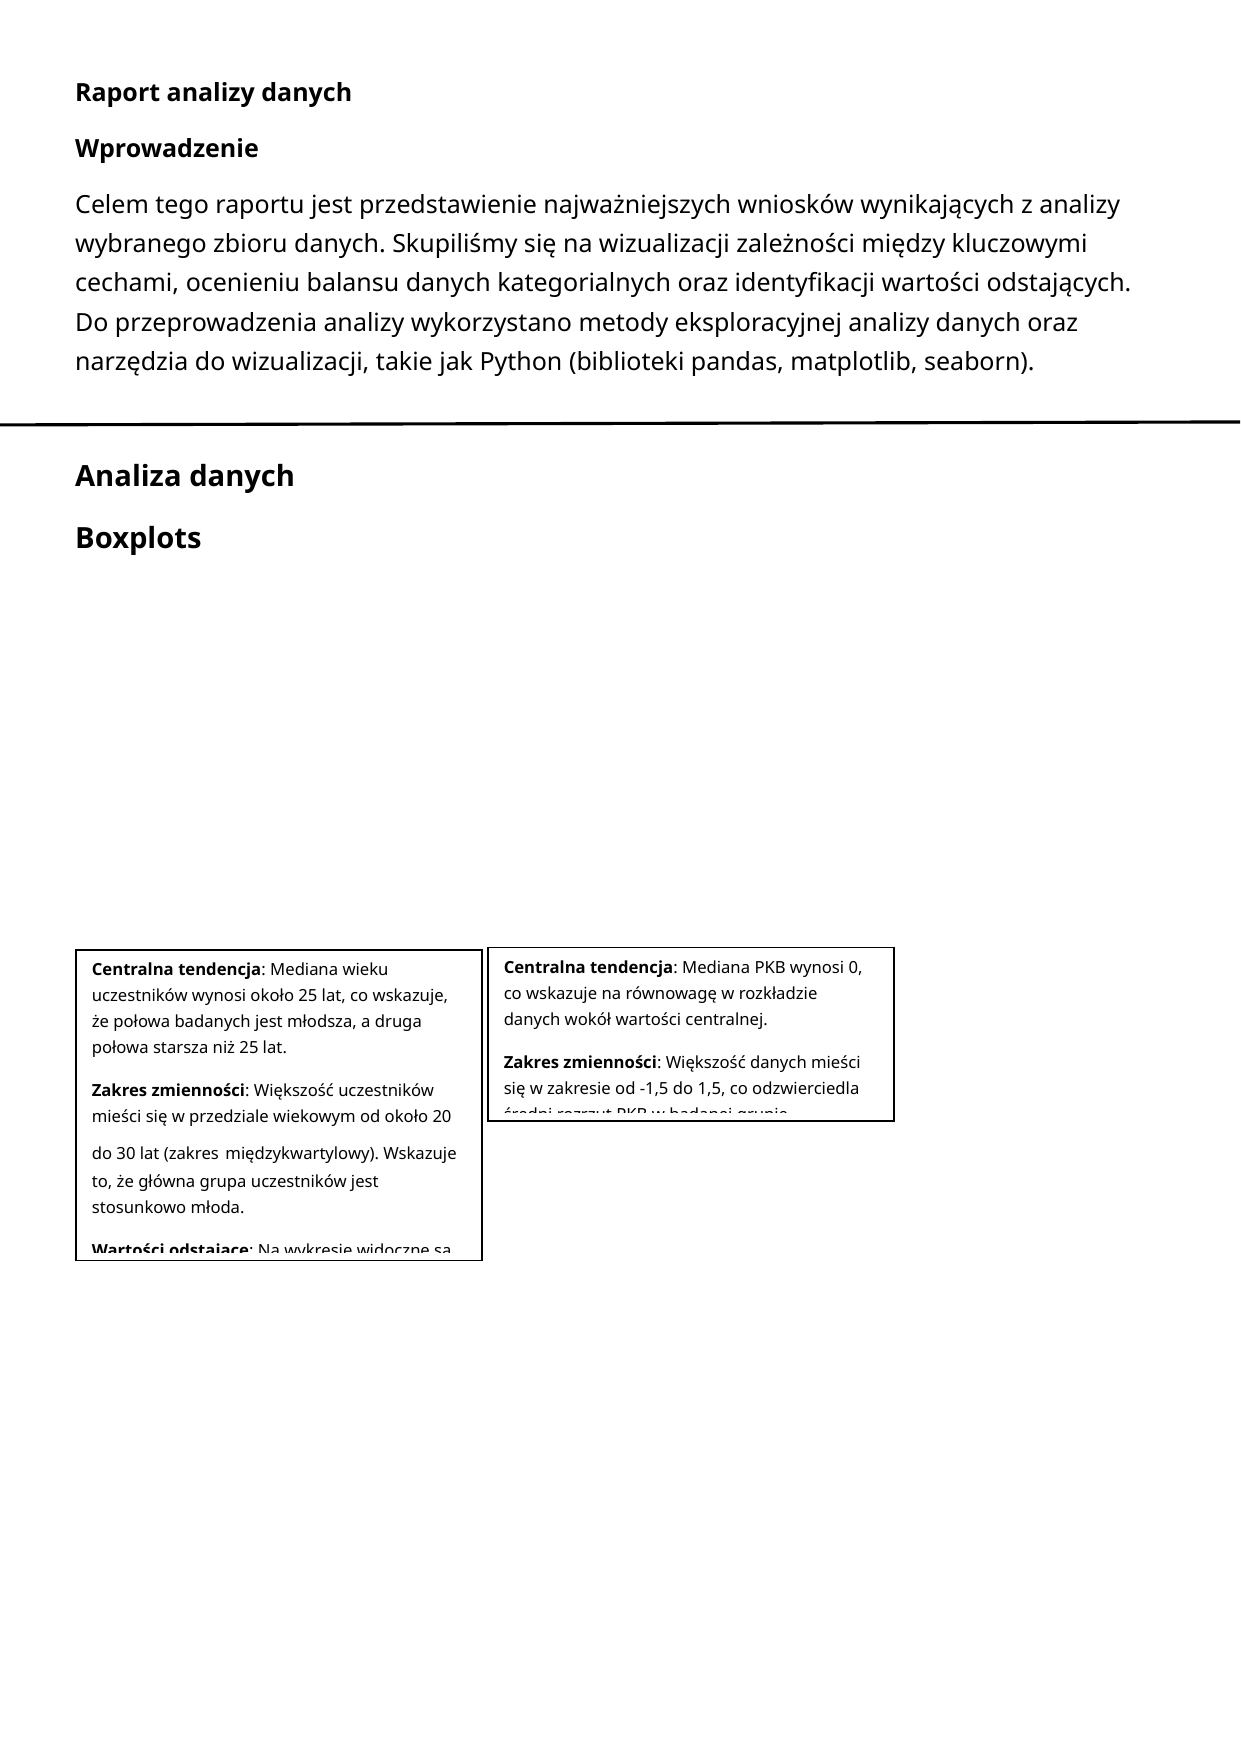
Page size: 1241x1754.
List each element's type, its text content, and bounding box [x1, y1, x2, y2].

text Analiza danych [75, 455, 1165, 495]
text Centralna tendencja: Mediana wieku uczestników wynosi około 25 lat, co wskazuje, że połowa badanych jest młodsza, a druga połowa starsza niż 25 lat. [92, 958, 466, 1059]
text Boxplots [75, 517, 1165, 557]
text Centralna tendencja: Mediana PKB wynosi 0, co wskazuje na równowagę w rozkładzie danych wokół wartości centralnej. [503, 956, 878, 1030]
text Wartości odstające: Na wykresie widoczne są wartości odstające, które wynoszą od około 35 do 70 lat. [92, 1239, 466, 1252]
text Raport analizy danych [75, 75, 1165, 109]
text Wprowadzenie [75, 131, 1165, 165]
text Zakres zmienności: Większość uczestników mieści się w przedziale wiekowym od około 20 do 30 lat (zakres międzykwartylowy). Wskazuje to, że główna grupa uczestników jest stosunkowo młoda. [92, 1079, 466, 1219]
text Celem tego raportu jest przedstawienie najważniejszych wniosków wynikających z analizy wybranego zbioru danych. Skupiliśmy się na wizualizacji zależności między kluczowymi cechami, ocenieniu balansu danych kategorialnych oraz identyfikacji wartości odstających. Do przeprowadzenia analizy wykorzystano metody eksploracyjnej analizy danych oraz narzędzia do wizualizacji, takie jak Python (biblioteki pandas, matplotlib, seaborn). [75, 187, 1165, 377]
text Zakres zmienności: Większość danych mieści się w zakresie od -1,5 do 1,5, co odzwierciedla średni rozrzut PKB w badanej grupie [503, 1050, 878, 1112]
